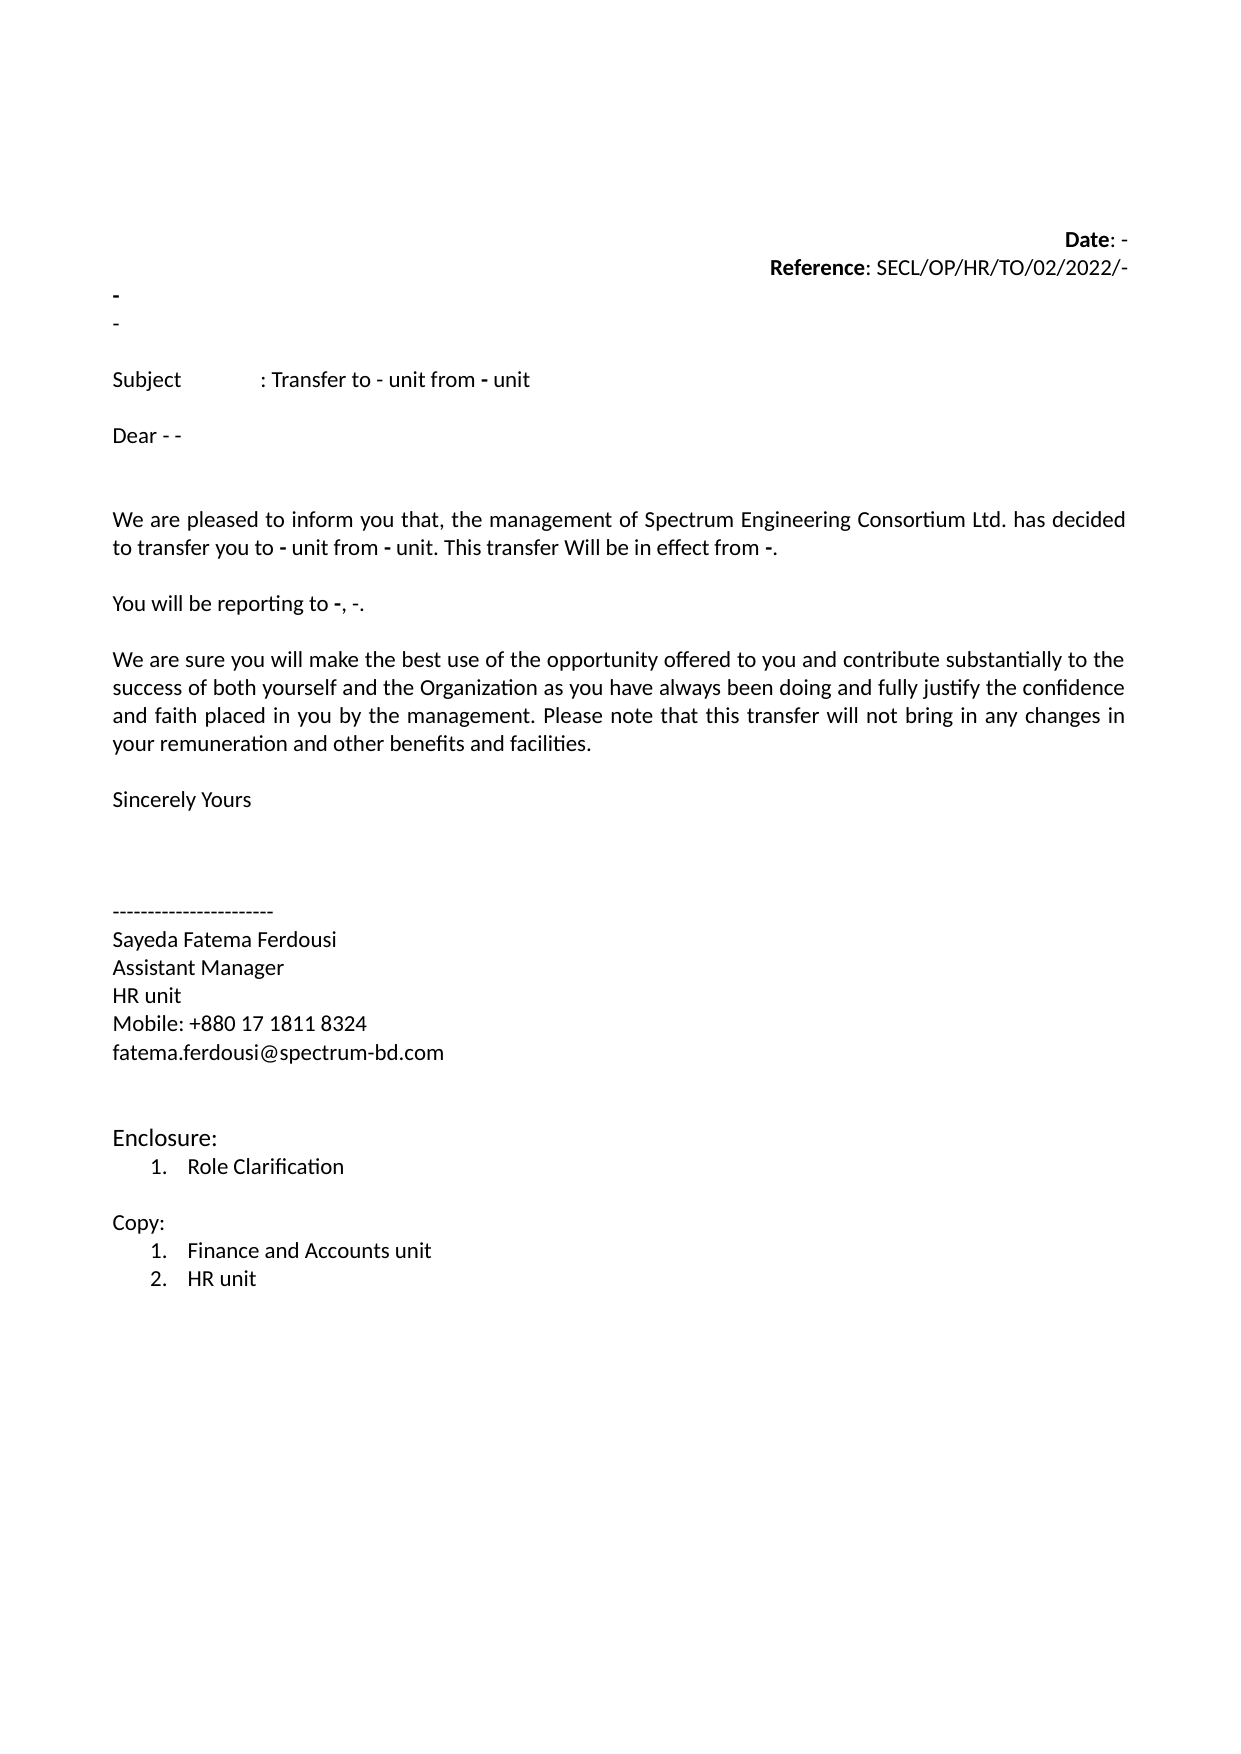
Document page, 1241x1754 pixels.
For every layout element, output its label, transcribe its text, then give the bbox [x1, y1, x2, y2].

text Subject : Transfer to - unit from - unit [112, 365, 1128, 393]
text We are sure you will make the best use of the opportunity offered to you and contribute substantially to the success of both yourself and the Organization as you have always been doing and fully justify the confidence and faith placed in you by the management. Please note that this transfer will not bring in any changes in your remuneration and other benefits and facilities. [112, 645, 1128, 757]
list Role Clarification [150, 1152, 1128, 1180]
text Assistant Manager [112, 953, 1128, 982]
text We are pleased to inform you that, the management of Spectrum Engineering Consortium Ltd. has decided to transfer you to - unit from - unit. This transfer Will be in effect from -. [112, 505, 1128, 561]
text Date: - [112, 225, 1128, 253]
text Sayeda Fatema Ferdousi [112, 926, 1128, 953]
list HR unit [150, 1264, 1128, 1292]
text - [112, 281, 1128, 309]
text Mobile: +880 17 1811 8324 [112, 1009, 1128, 1038]
text HR unit [112, 982, 1128, 1009]
text Enclosure: [112, 1122, 1128, 1152]
text ----------------------- [112, 897, 1128, 926]
text fatema.ferdousi@spectrum-bd.com [112, 1038, 1128, 1066]
text - [112, 309, 1128, 337]
text Copy: [112, 1180, 1128, 1236]
text You will be reporting to -, -. [112, 589, 1128, 617]
text Dear - - [112, 421, 1128, 449]
list Finance and Accounts unit [150, 1236, 1128, 1264]
text Reference: SECL/OP/HR/TO/02/2022/- [112, 253, 1128, 281]
text Sincerely Yours [112, 785, 1128, 813]
